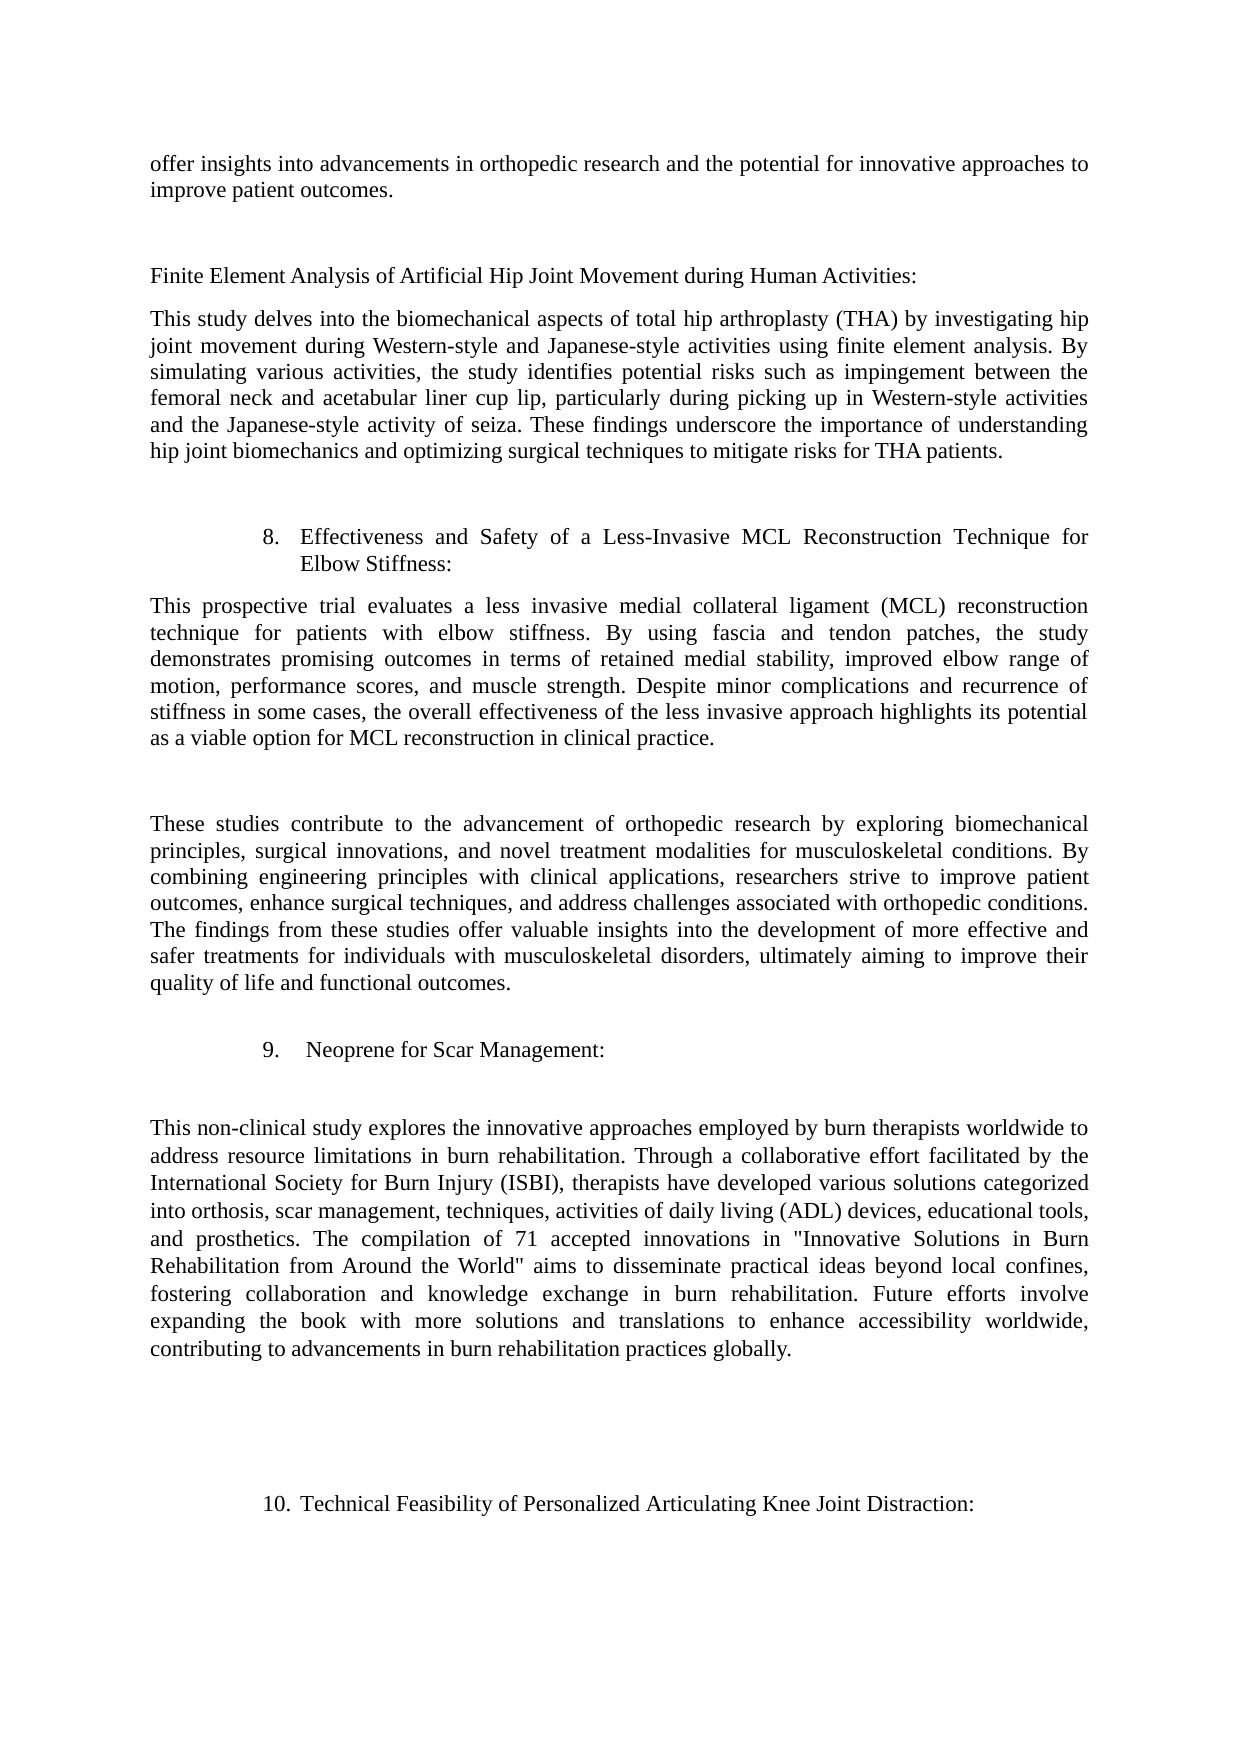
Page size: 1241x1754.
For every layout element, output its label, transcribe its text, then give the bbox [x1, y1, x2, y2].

text This study delves into the biomechanical aspects of total hip arthroplasty (THA) by investigating hip joint movement during Western-style and Japanese-style activities using finite element analysis. By simulating various activities, the study identifies potential risks such as impingement between the femoral neck and acetabular liner cup lip, particularly during picking up in Western-style activities and the Japanese-style activity of seiza. These findings underscore the importance of understanding hip joint biomechanics and optimizing surgical techniques to mitigate risks for THA patients. [150, 305, 1090, 463]
text Finite Element Analysis of Artificial Hip Joint Movement during Human Activities: [150, 262, 1090, 289]
list Technical Feasibility of Personalized Articulating Knee Joint Distraction: [262, 1490, 1090, 1517]
text These studies contribute to the advancement of orthopedic research by exploring biomechanical principles, surgical innovations, and novel treatment modalities for musculoskeletal conditions. By combining engineering principles with clinical applications, researchers strive to improve patient outcomes, enhance surgical techniques, and address challenges associated with orthopedic conditions. The findings from these studies offer valuable insights into the development of more effective and safer treatments for individuals with musculoskeletal disorders, ultimately aiming to improve their quality of life and functional outcomes. [150, 810, 1090, 995]
list Effectiveness and Safety of a Less-Invasive MCL Reconstruction Technique for Elbow Stiffness: [262, 523, 1090, 576]
list Neoprene for Scar Management: [262, 1037, 1090, 1063]
text This non-clinical study explores the innovative approaches employed by burn therapists worldwide to address resource limitations in burn rehabilitation. Through a collaborative effort facilitated by the International Society for Burn Injury (ISBI), therapists have developed various solutions categorized into orthosis, scar management, techniques, activities of daily living (ADL) devices, educational tools, and prosthetics. The compilation of 71 accepted innovations in "Innovative Solutions in Burn Rehabilitation from Around the World" aims to disseminate practical ideas beyond local confines, fostering collaboration and knowledge exchange in burn rehabilitation. Future efforts involve expanding the book with more solutions and translations to enhance accessibility worldwide, contributing to advancements in burn rehabilitation practices globally. [150, 1114, 1090, 1361]
text offer insights into advancements in orthopedic research and the potential for innovative approaches to improve patient outcomes. [150, 150, 1090, 203]
text This prospective trial evaluates a less invasive medial collateral ligament (MCL) reconstruction technique for patients with elbow stiffness. By using fascia and tendon patches, the study demonstrates promising outcomes in terms of retained medial stability, improved elbow range of motion, performance scores, and muscle strength. Despite minor complications and recurrence of stiffness in some cases, the overall effectiveness of the less invasive approach highlights its potential as a viable option for MCL reconstruction in clinical practice. [150, 593, 1090, 751]
